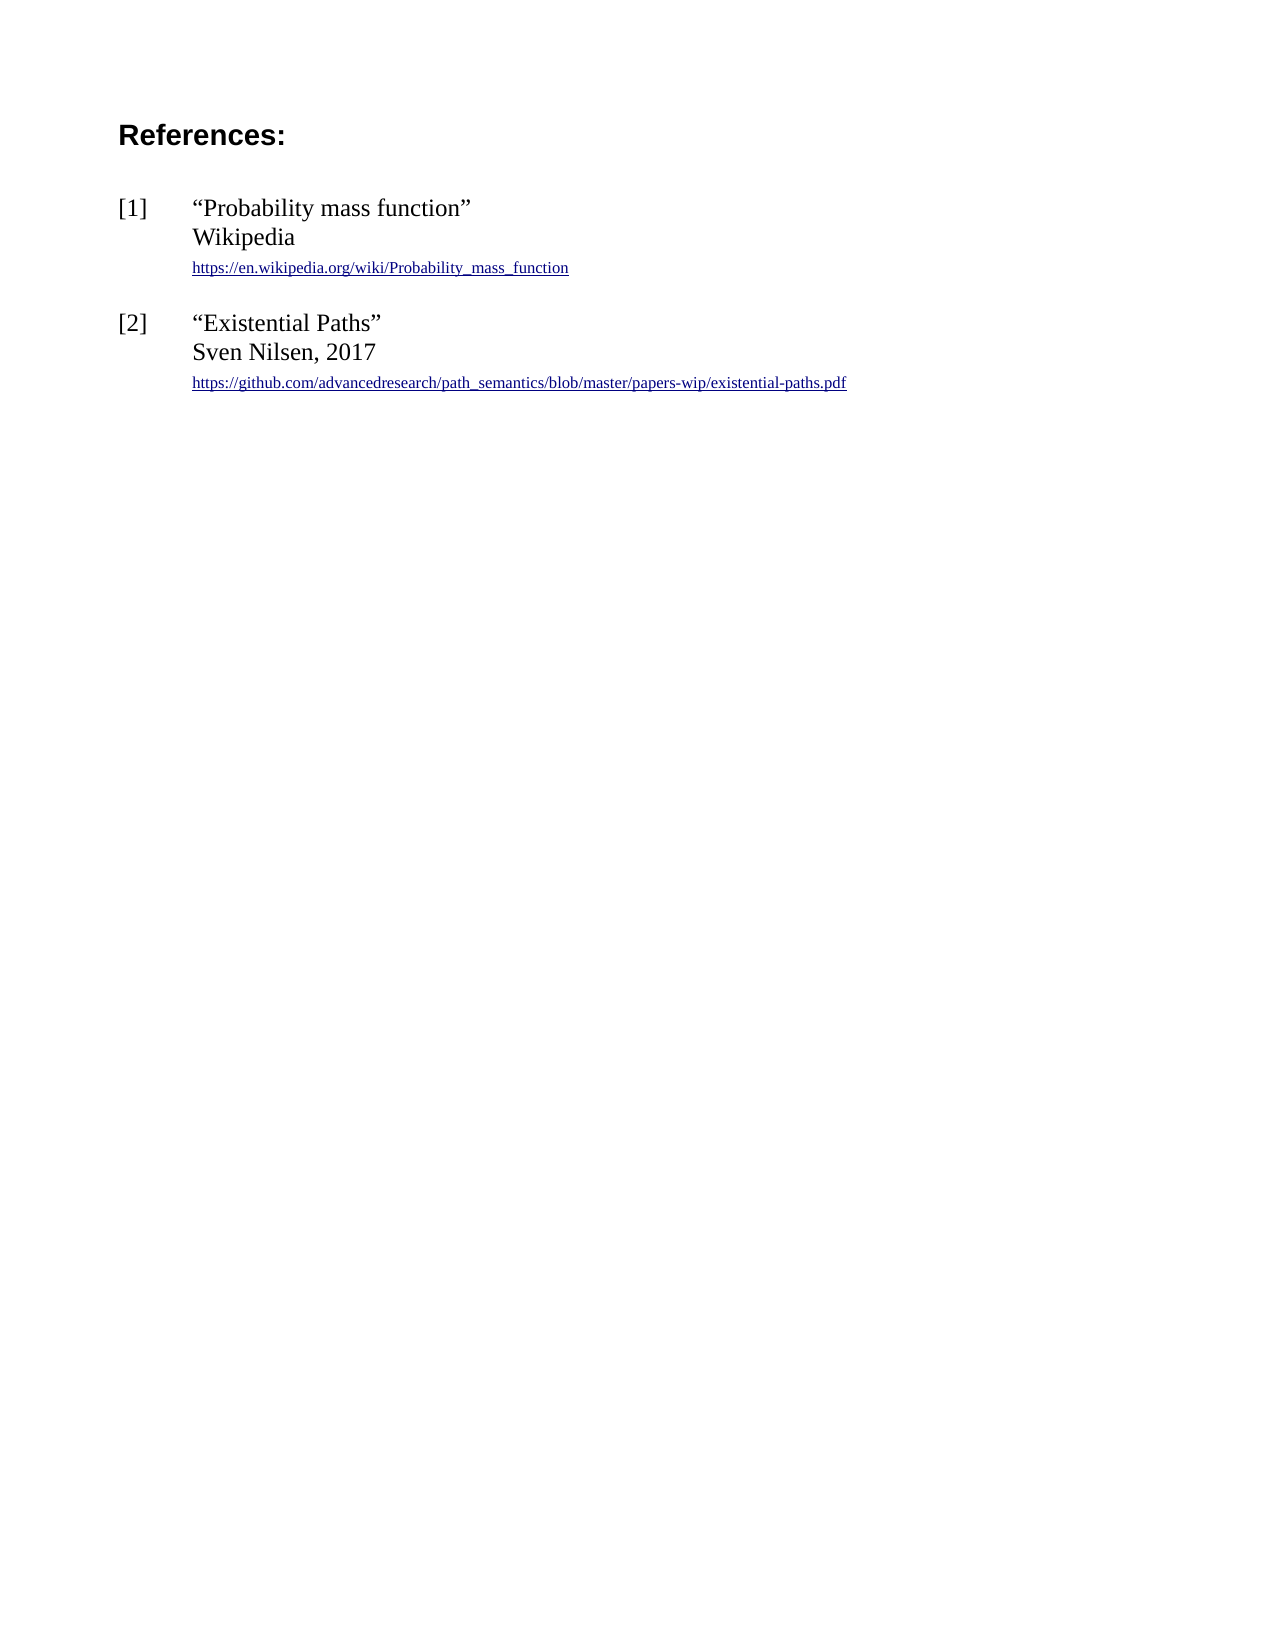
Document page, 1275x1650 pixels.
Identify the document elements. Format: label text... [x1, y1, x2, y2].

text Sven Nilsen, 2017 [118, 337, 1157, 366]
text https://github.com/advancedresearch/path_semantics/blob/master/papers-wip/existential-paths.pdf [118, 366, 1157, 394]
text [2] “Existential Paths” [118, 308, 1157, 337]
text https://en.wikipedia.org/wiki/Probability_mass_function [118, 251, 1157, 279]
text Wikipedia [118, 222, 1157, 251]
text [1] “Probability mass function” [118, 193, 1157, 222]
subtitle References: [118, 118, 1157, 152]
